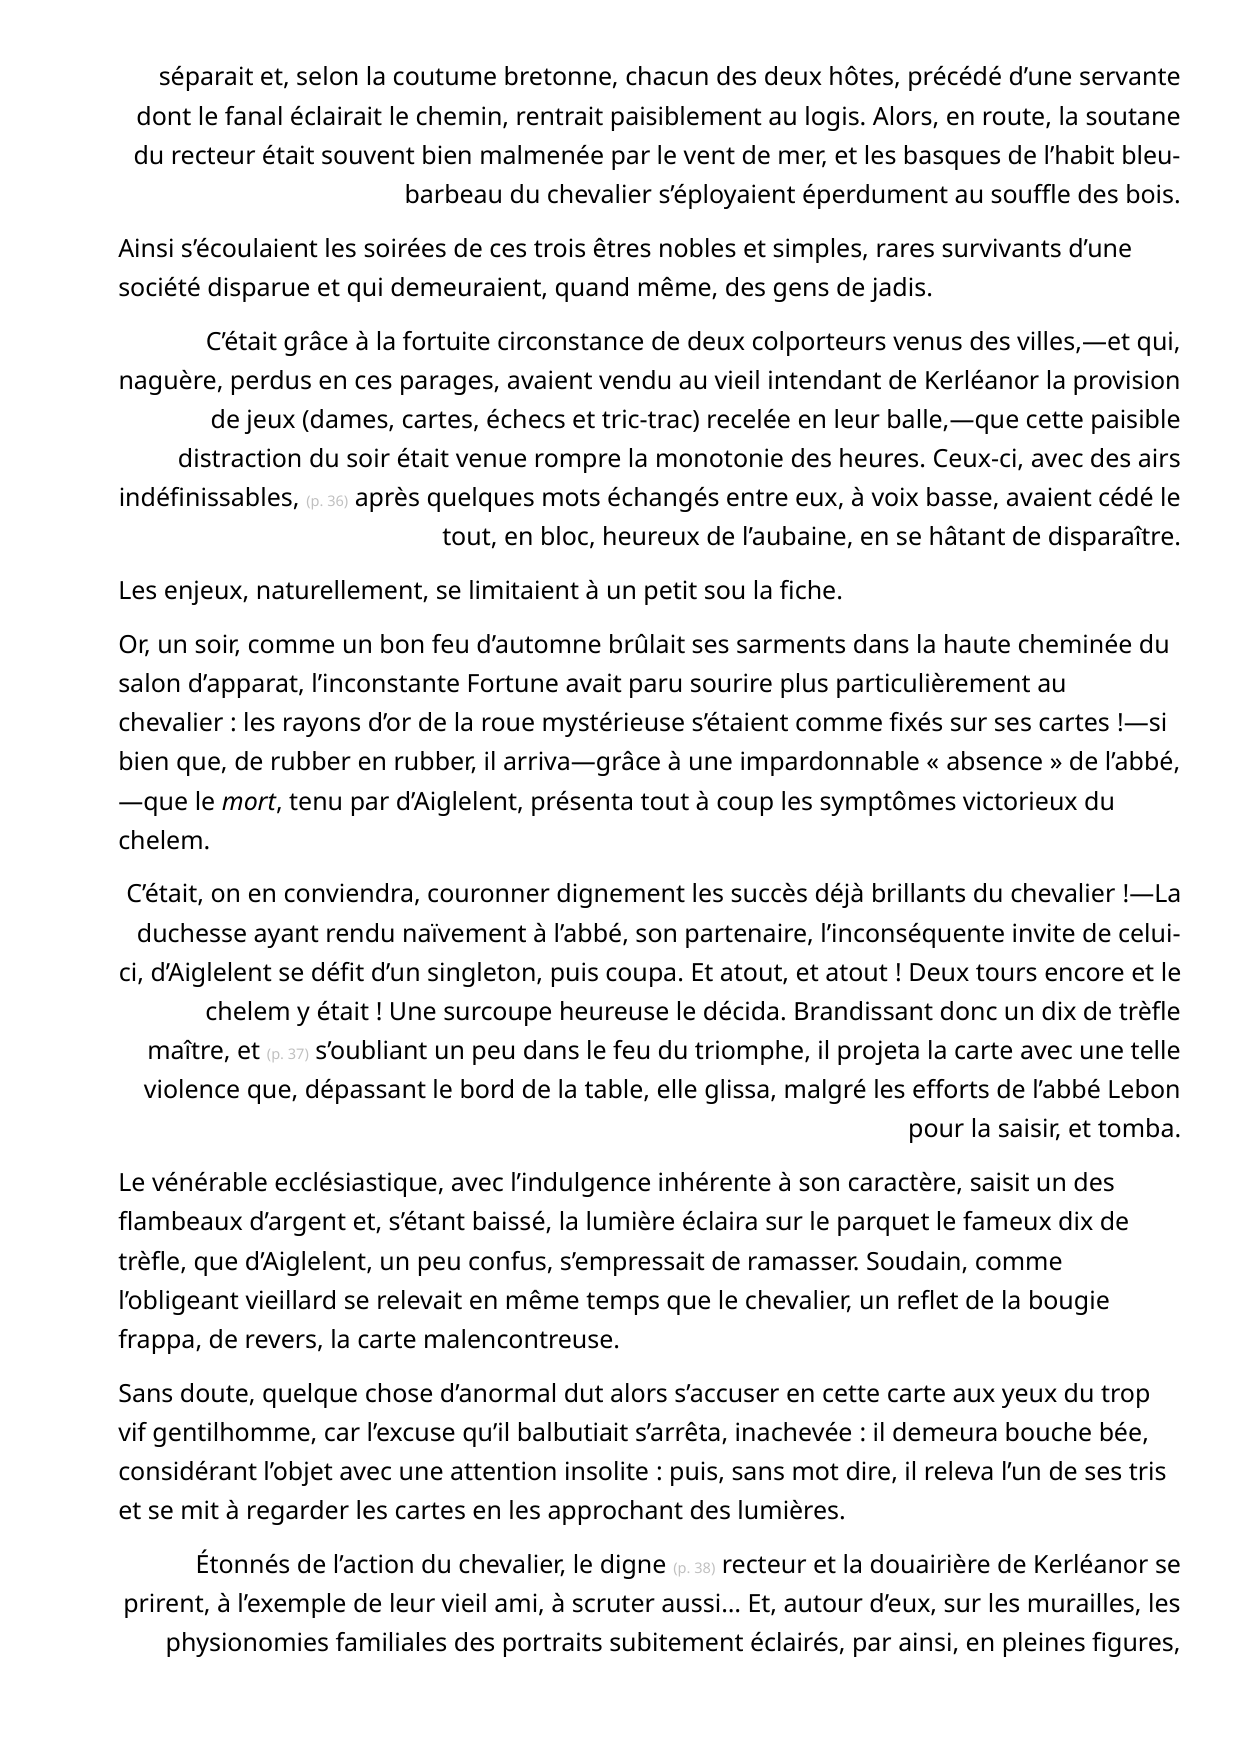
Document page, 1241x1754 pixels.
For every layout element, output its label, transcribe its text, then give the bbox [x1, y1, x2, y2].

text C’était, on en conviendra, couronner dignement les succès déjà brillants du chevalier !—La duchesse ayant rendu naïvement à l’abbé, son partenaire, l’inconséquente invite de celui-ci, d’Aiglelent se défit d’un singleton, puis coupa. Et atout, et atout ! Deux tours encore et le chelem y était ! Une surcoupe heureuse le décida. Brandissant donc un dix de trèfle maître, et (p. 37) s’oubliant un peu dans le feu du triomphe, il projeta la carte avec une telle violence que, dépassant le bord de la table, elle glissa, malgré les efforts de l’abbé Lebon pour la saisir, et tomba. [118, 876, 1181, 1145]
text Sans doute, quelque chose d’anormal dut alors s’accuser en cette carte aux yeux du trop vif gentilhomme, car l’excuse qu’il balbutiait s’arrêta, inachevée : il demeura bouche bée, considérant l’objet avec une attention insolite : puis, sans mot dire, il releva l’un de ses tris et se mit à regarder les cartes en les approchant des lumières. [118, 1375, 1181, 1527]
text Les enjeux, naturellement, se limitaient à un petit sou la fiche. [118, 573, 1181, 607]
text séparait et, selon la coutume bretonne, chacun des deux hôtes, précédé d’une servante dont le fanal éclairait le chemin, rentrait paisiblement au logis. Alors, en route, la soutane du recteur était souvent bien malmenée par le vent de mer, et les basques de l’habit bleu-barbeau du chevalier s’éployaient éperdument au souffle des bois. [118, 59, 1181, 211]
text Étonnés de l’action du chevalier, le digne (p. 38) recteur et la douairière de Kerléanor se prirent, à l’exemple de leur vieil ami, à scruter aussi… Et, autour d’eux, sur les murailles, les physionomies familiales des portraits subitement éclairés, par ainsi, en pleines figures, [118, 1547, 1181, 1659]
text Ainsi s’écoulaient les soirées de ces trois êtres nobles et simples, rares survivants d’une société disparue et qui demeuraient, quand même, des gens de jadis. [118, 230, 1181, 303]
text Or, un soir, comme un bon feu d’automne brûlait ses sarments dans la haute cheminée du salon d’apparat, l’inconstante Fortune avait paru sourire plus particulièrement au chevalier : les rayons d’or de la roue mystérieuse s’étaient comme fixés sur ses cartes !—si bien que, de rubber en rubber, il arriva—grâce à une impardonnable « absence » de l’abbé,—que le mort, tenu par d’Aiglelent, présenta tout à coup les symptômes victorieux du chelem. [118, 627, 1181, 856]
text Le vénérable ecclésiastique, avec l’indulgence inhérente à son caractère, saisit un des flambeaux d’argent et, s’étant baissé, la lumière éclaira sur le parquet le fameux dix de trèfle, que d’Aiglelent, un peu confus, s’empressait de ramasser. Soudain, comme l’obligeant vieillard se relevait en même temps que le chevalier, un reflet de la bougie frappa, de revers, la carte malencontreuse. [118, 1165, 1181, 1356]
text C’était grâce à la fortuite circonstance de deux colporteurs venus des villes,—et qui, naguère, perdus en ces parages, avaient vendu au vieil intendant de Kerléanor la provision de jeux (dames, cartes, échecs et tric-trac) recelée en leur balle,—que cette paisible distraction du soir était venue rompre la monotonie des heures. Ceux-ci, avec des airs indéfinissables, (p. 36) après quelques mots échangés entre eux, à voix basse, avaient cédé le tout, en bloc, heureux de l’aubaine, en se hâtant de disparaître. [118, 323, 1181, 553]
